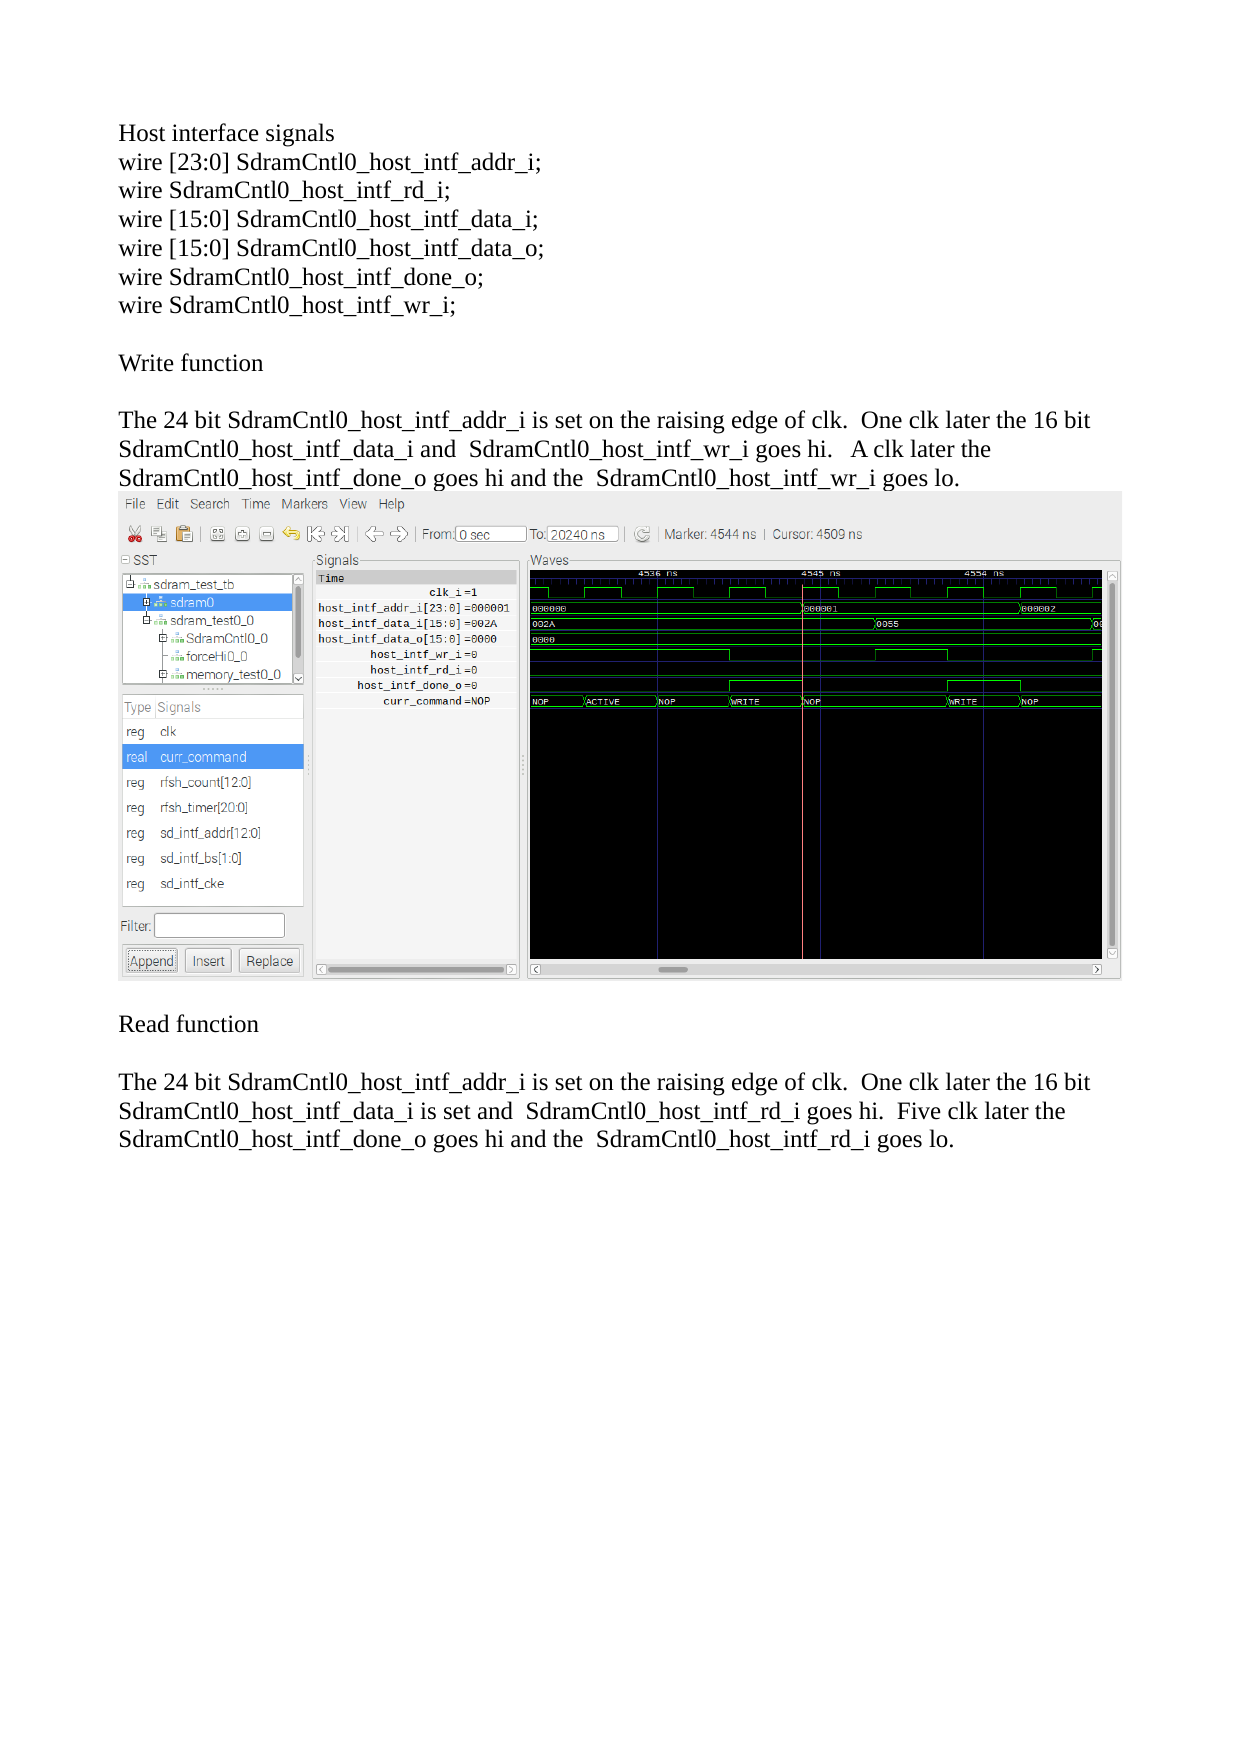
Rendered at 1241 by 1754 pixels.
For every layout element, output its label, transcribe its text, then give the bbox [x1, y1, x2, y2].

text SdramCntl0_host_intf_data_i is set and SdramCntl0_host_intf_rd_i goes hi. Five clk later the SdramCntl0_host_intf_done_o goes hi and the SdramCntl0_host_intf_rd_i goes lo. [118, 1096, 1122, 1153]
text The 24 bit SdramCntl0_host_intf_addr_i is set on the raising edge of clk. One clk later the 16 bit [118, 1067, 1122, 1096]
text Write function [118, 348, 1122, 377]
picture [118, 491, 1123, 981]
text wire SdramCntl0_host_intf_rd_i; [118, 176, 1122, 204]
text wire [23:0] SdramCntl0_host_intf_addr_i; [118, 147, 1122, 176]
text wire SdramCntl0_host_intf_wr_i; [118, 291, 1122, 319]
text The 24 bit SdramCntl0_host_intf_addr_i is set on the raising edge of clk. One clk later the 16 bit [118, 406, 1122, 434]
text Host interface signals [118, 118, 1122, 147]
text wire [15:0] SdramCntl0_host_intf_data_i; [118, 204, 1122, 233]
text wire [15:0] SdramCntl0_host_intf_data_o; [118, 233, 1122, 262]
text wire SdramCntl0_host_intf_done_o; [118, 262, 1122, 291]
text SdramCntl0_host_intf_data_i and SdramCntl0_host_intf_wr_i goes hi. A clk later the SdramCntl0_host_intf_done_o goes hi and the SdramCntl0_host_intf_wr_i goes lo. [118, 434, 1122, 491]
text Read function [118, 1009, 1122, 1038]
